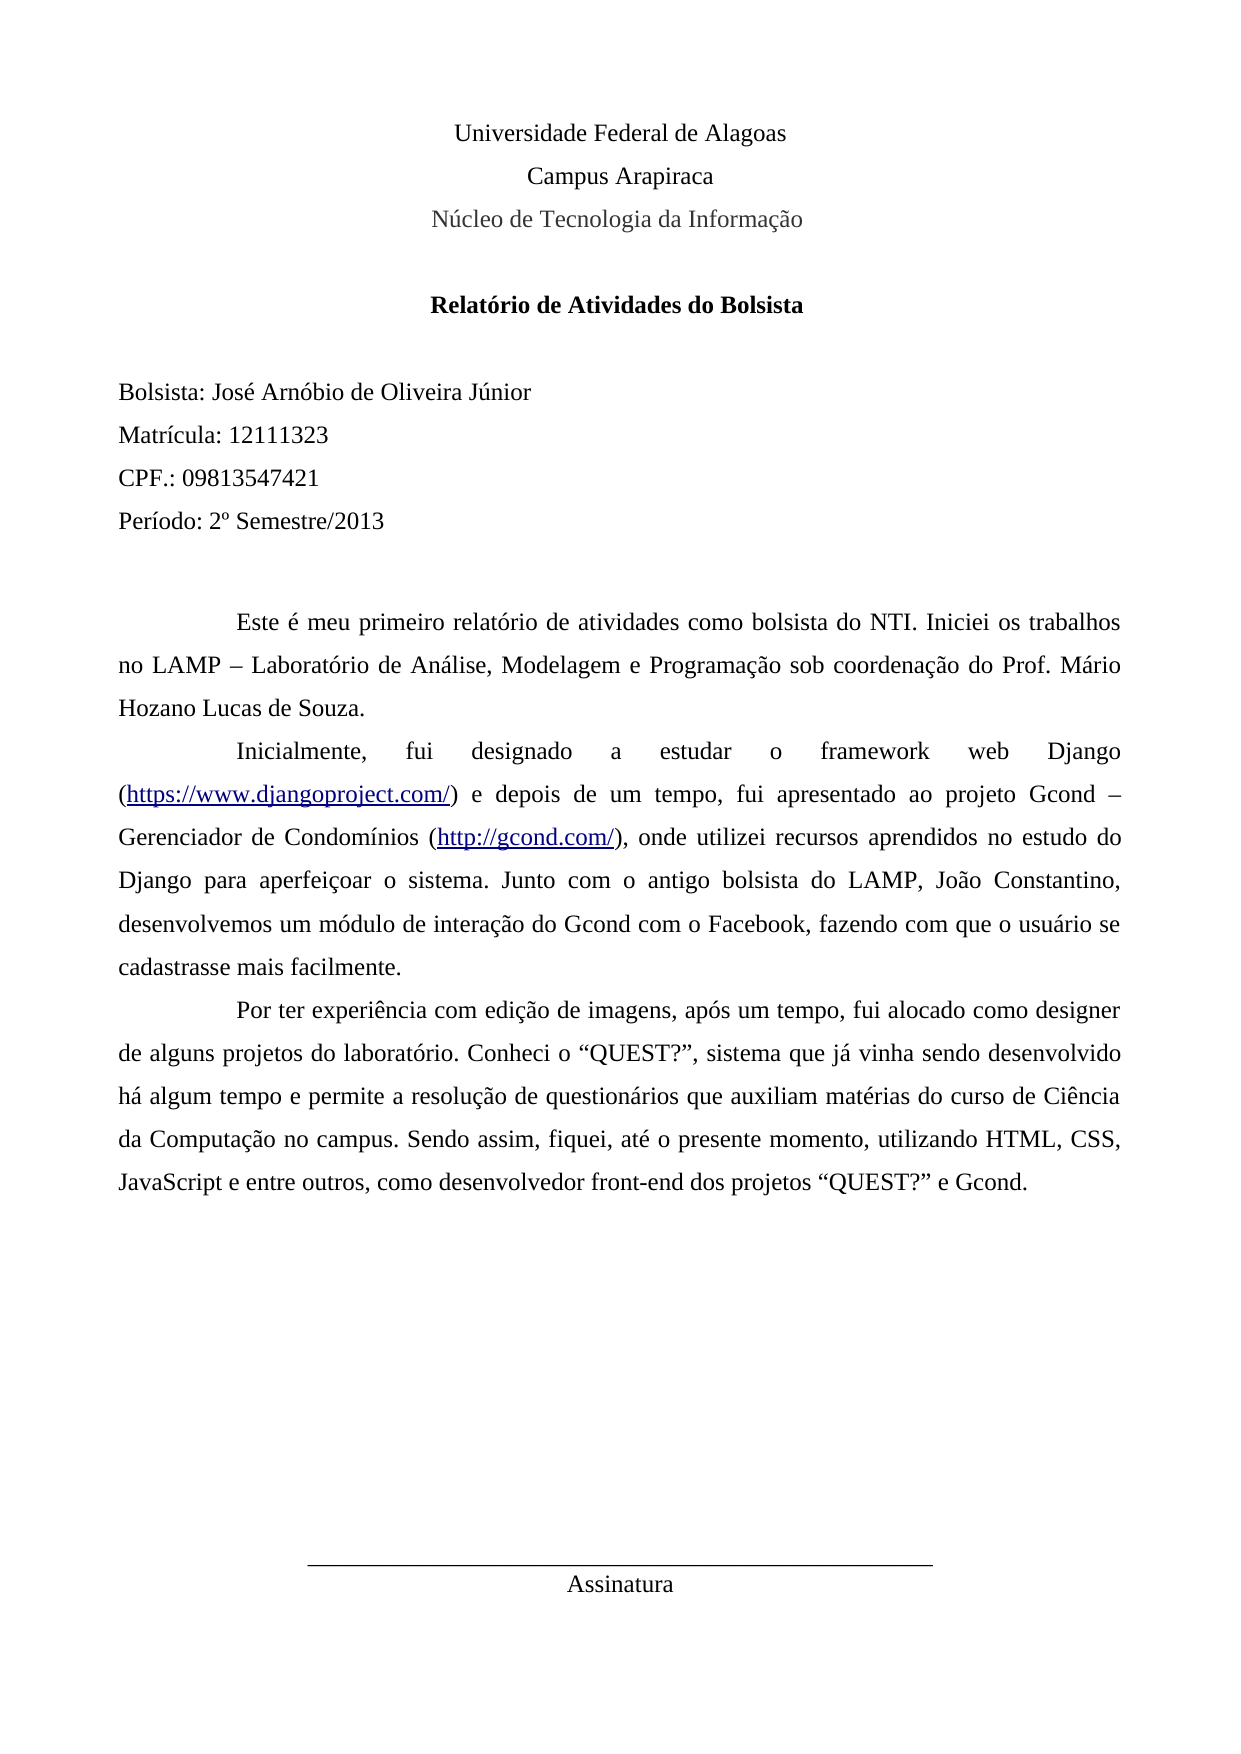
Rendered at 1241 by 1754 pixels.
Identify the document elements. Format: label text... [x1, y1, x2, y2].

text Universidade Federal de Alagoas [118, 118, 1122, 147]
text Campus Arapiraca [118, 161, 1122, 190]
text Núcleo de Tecnologia da Informação [118, 204, 1122, 233]
text Bolsista: José Arnóbio de Oliveira Júnior [118, 377, 1122, 406]
text Relatório de Atividades do Bolsista [118, 291, 1122, 319]
text Matrícula: 12111323 [118, 420, 1122, 449]
text __________________________________________________ [118, 1540, 1122, 1569]
text Assinatura [118, 1569, 1122, 1598]
text CPF.: 09813547421 [118, 463, 1122, 492]
text Por ter experiência com edição de imagens, após um tempo, fui alocado como designer de alguns projetos do laboratório. Conheci o “QUEST?”, sistema que já vinha sendo desenvolvido há algum tempo e permite a resolução de questionários que auxiliam matérias do curso de Ciência da Computação no campus. Sendo assim, fiquei, até o presente momento, utilizando HTML, CSS, JavaScript e entre outros, como desenvolvedor front-end dos projetos “QUEST?” e Gcond. [118, 995, 1122, 1196]
text Este é meu primeiro relatório de atividades como bolsista do NTI. Iniciei os trabalhos no LAMP – Laboratório de Análise, Modelagem e Programação sob coordenação do Prof. Mário Hozano Lucas de Souza. [118, 607, 1122, 722]
text Período: 2º Semestre/2013 [118, 506, 1122, 535]
text Inicialmente, fui designado a estudar o framework web Django (https://www.djangoproject.com/) e depois de um tempo, fui apresentado ao projeto Gcond – Gerenciador de Condomínios (http://gcond.com/), onde utilizei recursos aprendidos no estudo do Django para aperfeiçoar o sistema. Junto com o antigo bolsista do LAMP, João Constantino, desenvolvemos um módulo de interação do Gcond com o Facebook, fazendo com que o usuário se cadastrasse mais facilmente. [118, 736, 1122, 981]
